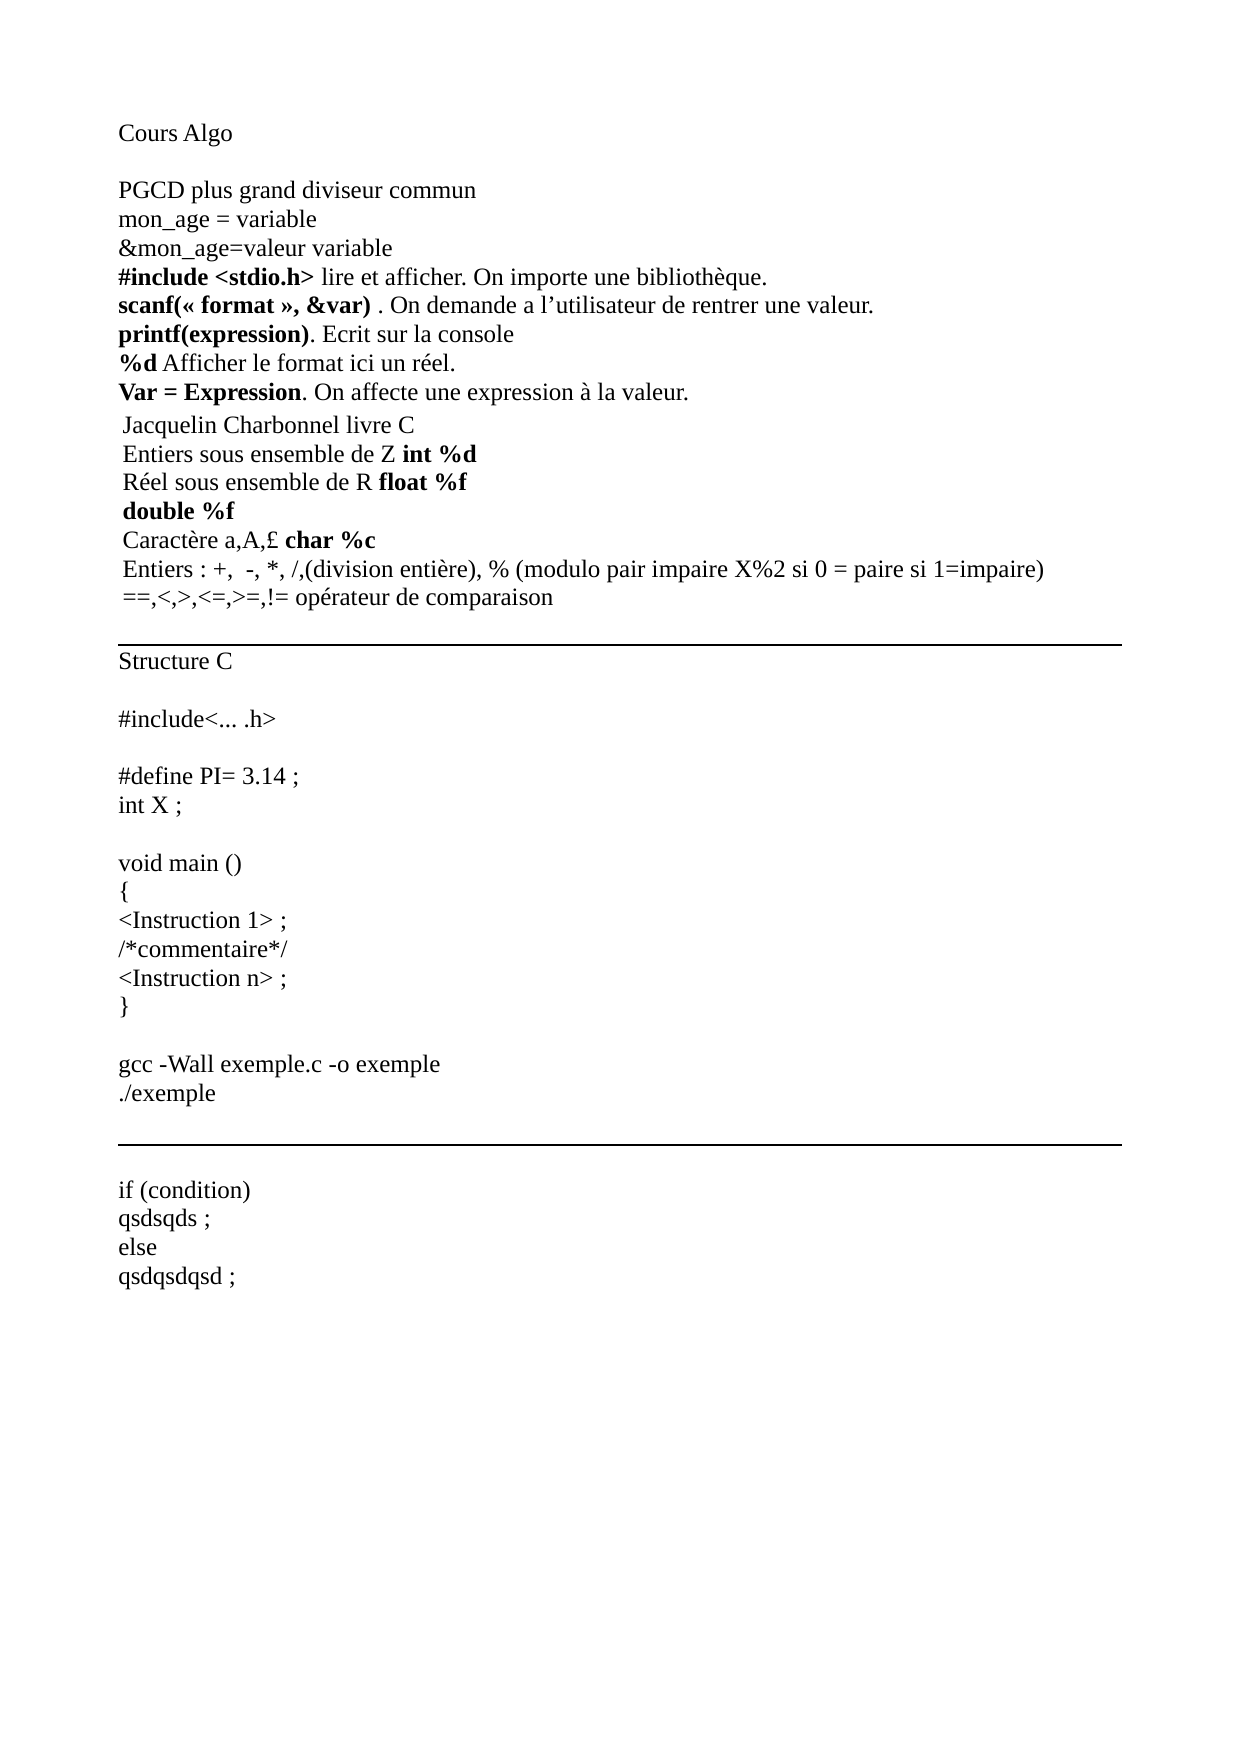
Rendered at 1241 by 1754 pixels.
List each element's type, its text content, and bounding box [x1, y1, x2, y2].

text #define PI= 3.14 ; [118, 761, 1122, 790]
text #include<... .h> [118, 704, 1122, 733]
text if (condition) [118, 1175, 1122, 1203]
text &mon_age=valeur variable [118, 233, 1122, 262]
text mon_age = variable [118, 204, 1122, 233]
text PGCD plus grand diviseur commun [118, 176, 1122, 204]
text { [118, 876, 1122, 905]
text int X ; [118, 790, 1122, 819]
text Var = Expression. On affecte une expression à la valeur. [118, 377, 1122, 406]
text Structure C [118, 646, 1122, 675]
text <Instruction n> ; [118, 963, 1122, 991]
text gcc -Wall exemple.c -o exemple [118, 1049, 1122, 1078]
text <Instruction 1> ; [118, 905, 1122, 934]
text qsdsqds ; [118, 1203, 1122, 1232]
text #include <stdio.h> lire et afficher. On importe une bibliothèque. [118, 262, 1122, 291]
text printf(expression). Ecrit sur la console [118, 319, 1122, 348]
text Jacquelin Charbonnel livre C Entiers sous ensemble de Z int %d Réel sous ensemble de R float %f double %f Caractère a,A,£ char %c Entiers : +, -, *, /,(division entière), % (modulo pair impaire X%2 si 0 = paire si 1=impaire) ==,<,>,<=,>=,!= opérateur de comparaison [118, 406, 1122, 644]
text %d Afficher le format ici un réel. [118, 348, 1122, 377]
text /*commentaire*/ [118, 934, 1122, 963]
text qsdqsdqsd ; [118, 1261, 1122, 1290]
text void main () [118, 848, 1122, 876]
text Cours Algo [118, 118, 1122, 147]
text ./exemple [118, 1078, 1122, 1106]
text } [118, 991, 1122, 1020]
text else [118, 1232, 1122, 1261]
text scanf(« format », &var) . On demande a l’utilisateur de rentrer une valeur. [118, 291, 1122, 319]
